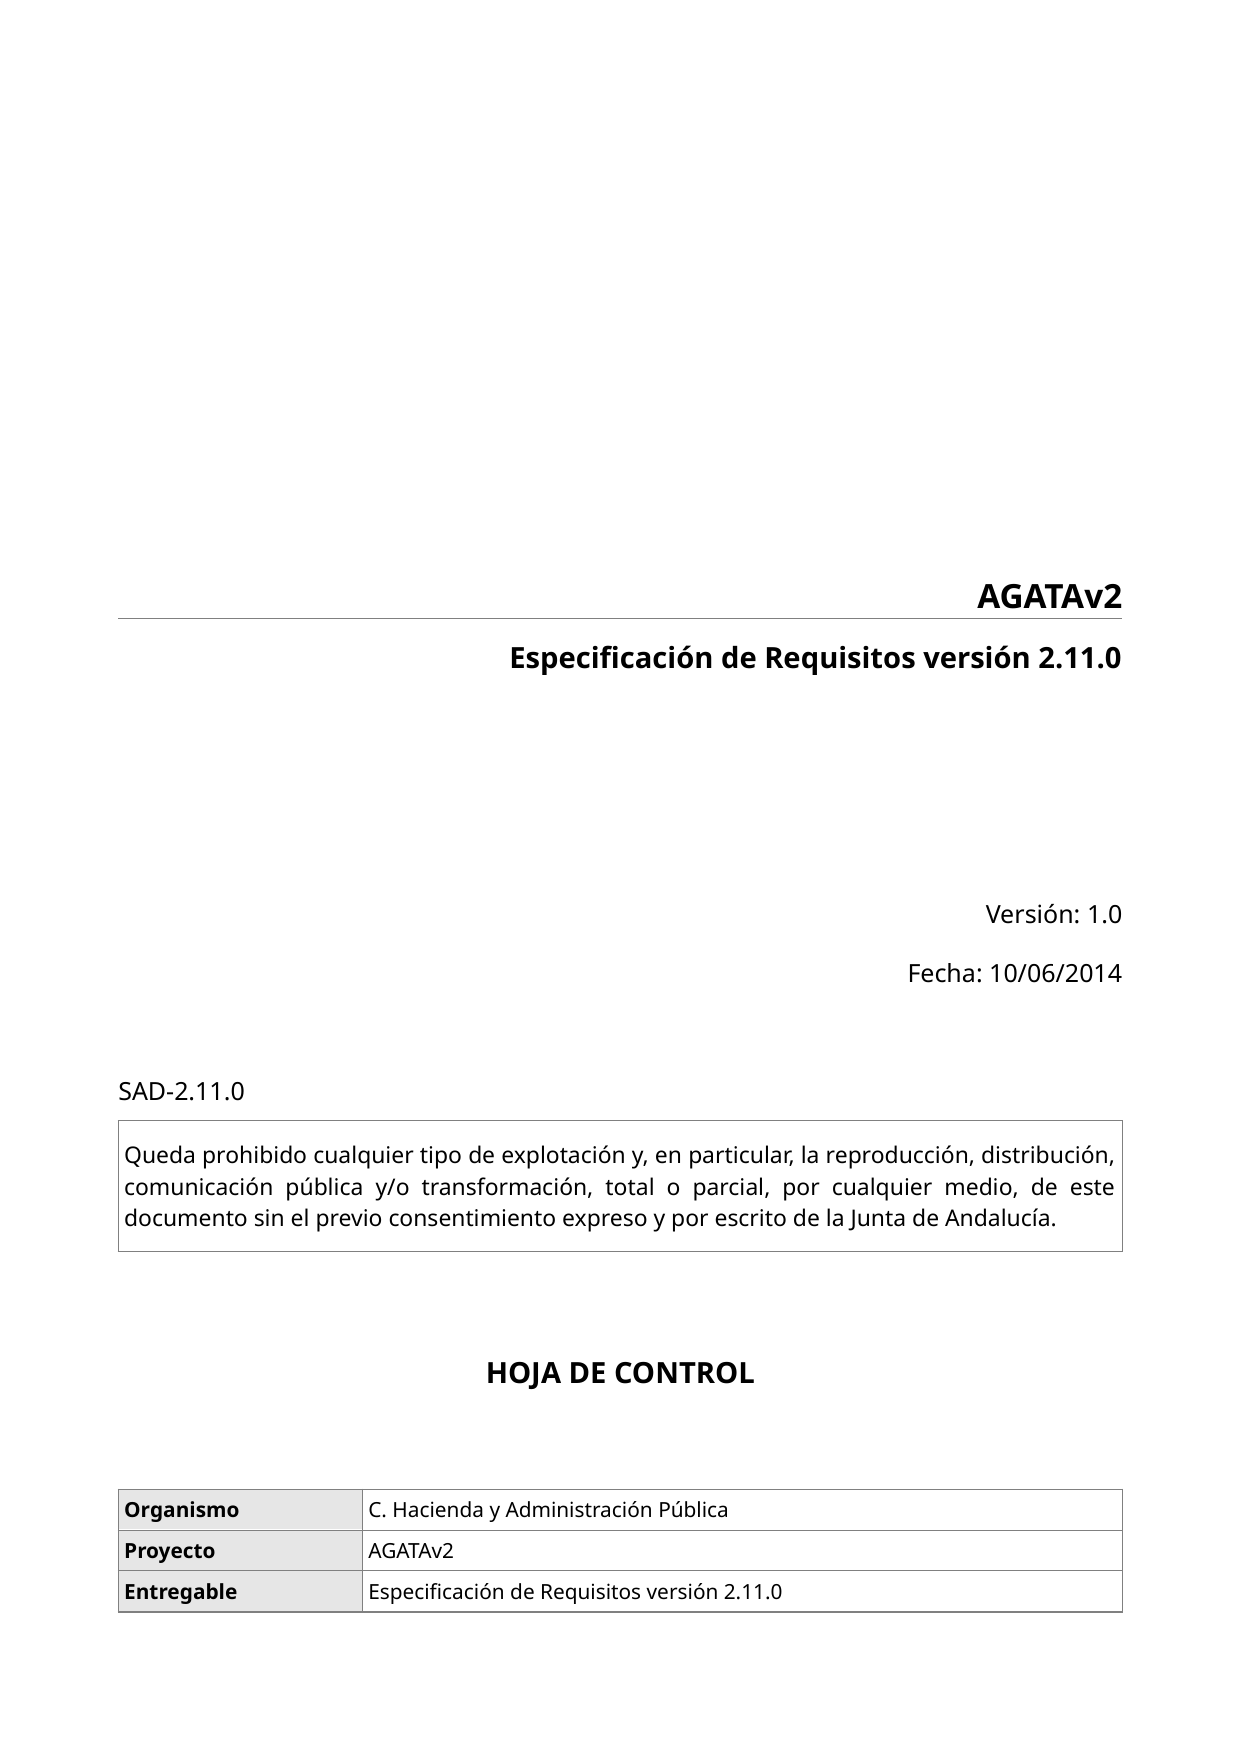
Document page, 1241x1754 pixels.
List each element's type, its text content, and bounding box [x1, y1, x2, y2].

table_cell Especificación de Requisitos versión 2.11.0 [363, 1571, 1122, 1611]
table_cell Entregable [119, 1571, 362, 1611]
table_header C. Hacienda y Administración Pública [363, 1490, 1122, 1529]
table_header Queda prohibido cualquier tipo de explotación y, en particular, la reproducción, distribución, comunicación pública y/o transformación, total o parcial, por cualquier medio, de este documento sin el previo consentimiento expreso y por escrito de la Junta de Andalucía. [119, 1121, 1122, 1251]
text SAD-2.11.0 [118, 1074, 1122, 1108]
table_cell AGATAv2 [363, 1531, 1122, 1570]
title Especificación de Requisitos versión 2.11.0 [118, 637, 1122, 677]
text HOJA DE CONTROL [118, 1352, 1122, 1392]
text Fecha: 10/06/2014 [118, 956, 1122, 990]
table_header Organismo [119, 1490, 362, 1529]
text Versión: 1.0 [118, 897, 1122, 931]
text AGATAv2 [118, 573, 1122, 618]
table_cell Proyecto [119, 1531, 362, 1570]
